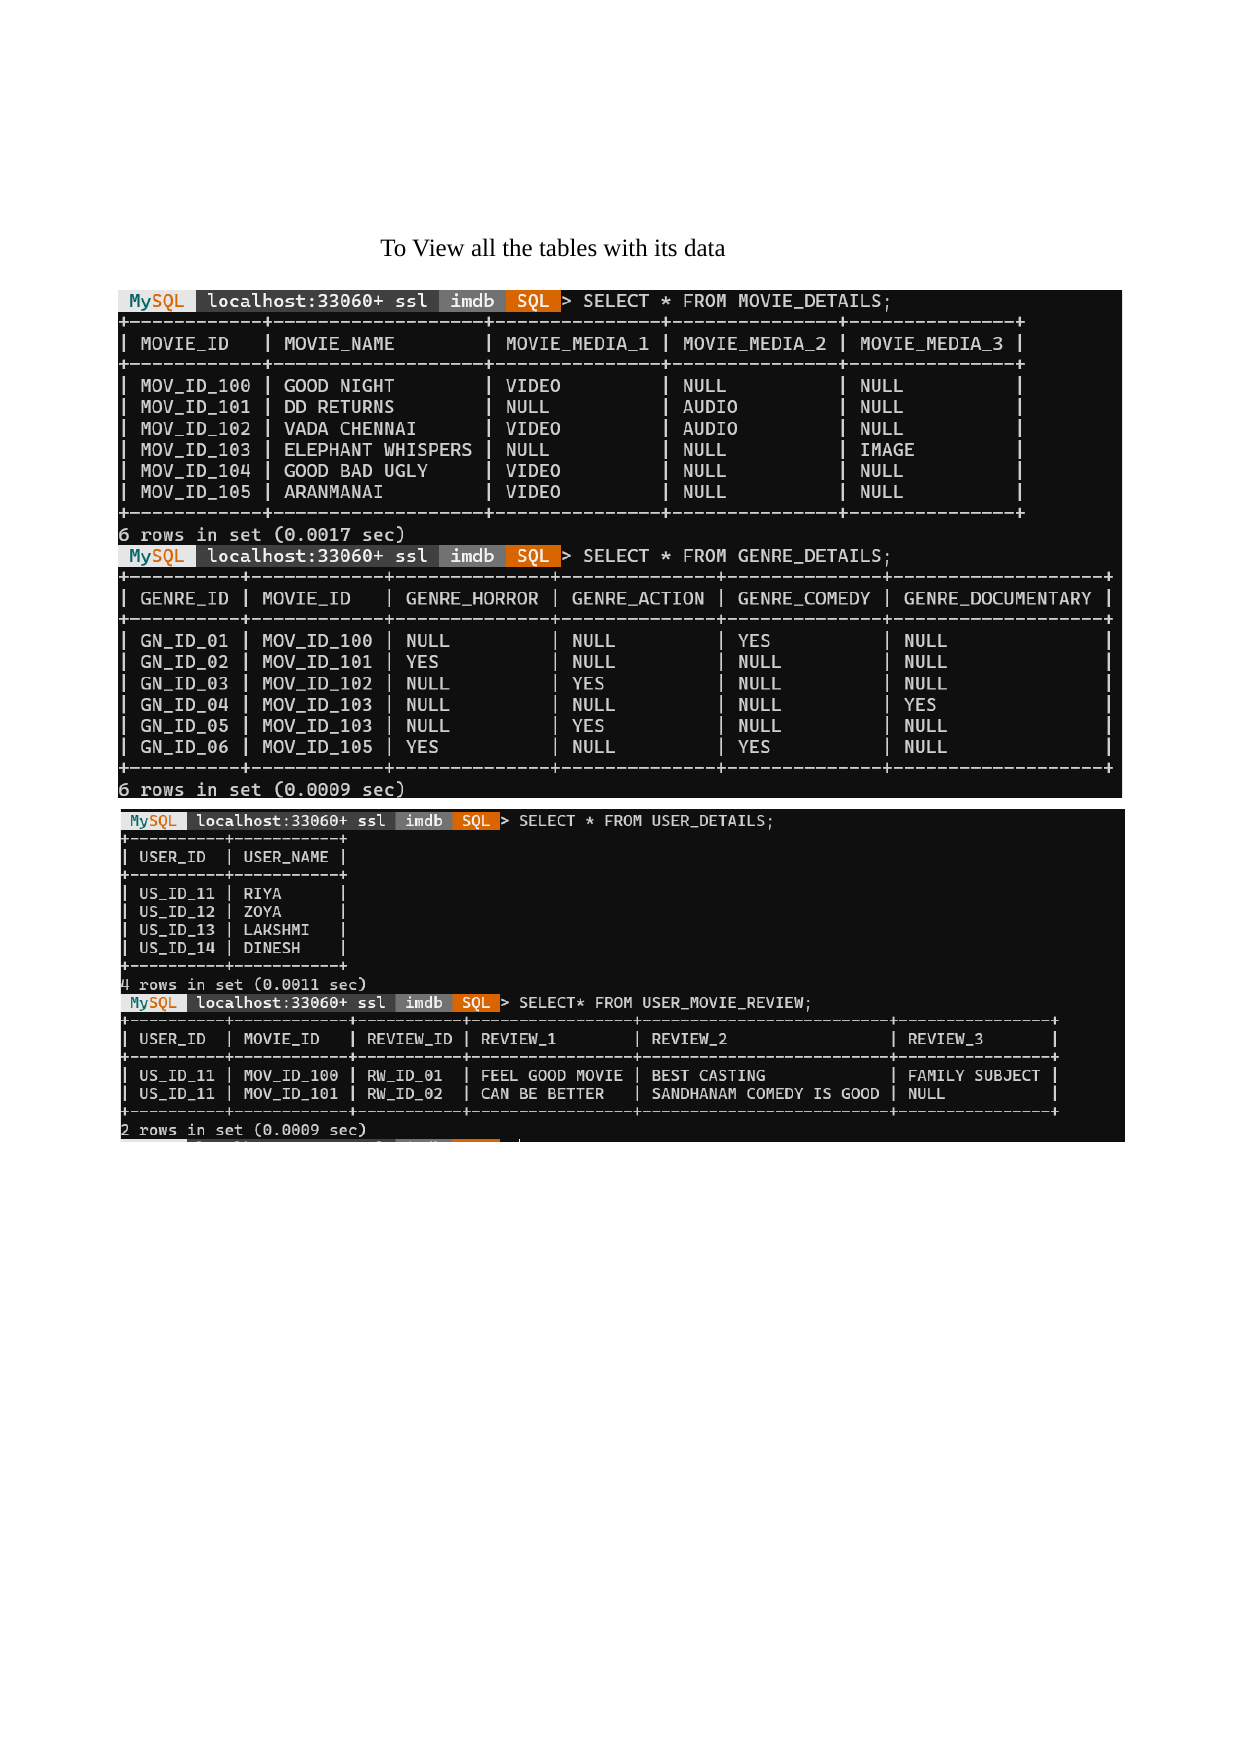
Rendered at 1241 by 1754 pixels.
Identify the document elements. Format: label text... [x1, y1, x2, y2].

picture [118, 290, 1123, 798]
text To View all the tables with its data [118, 233, 1122, 262]
picture [120, 809, 1125, 1142]
